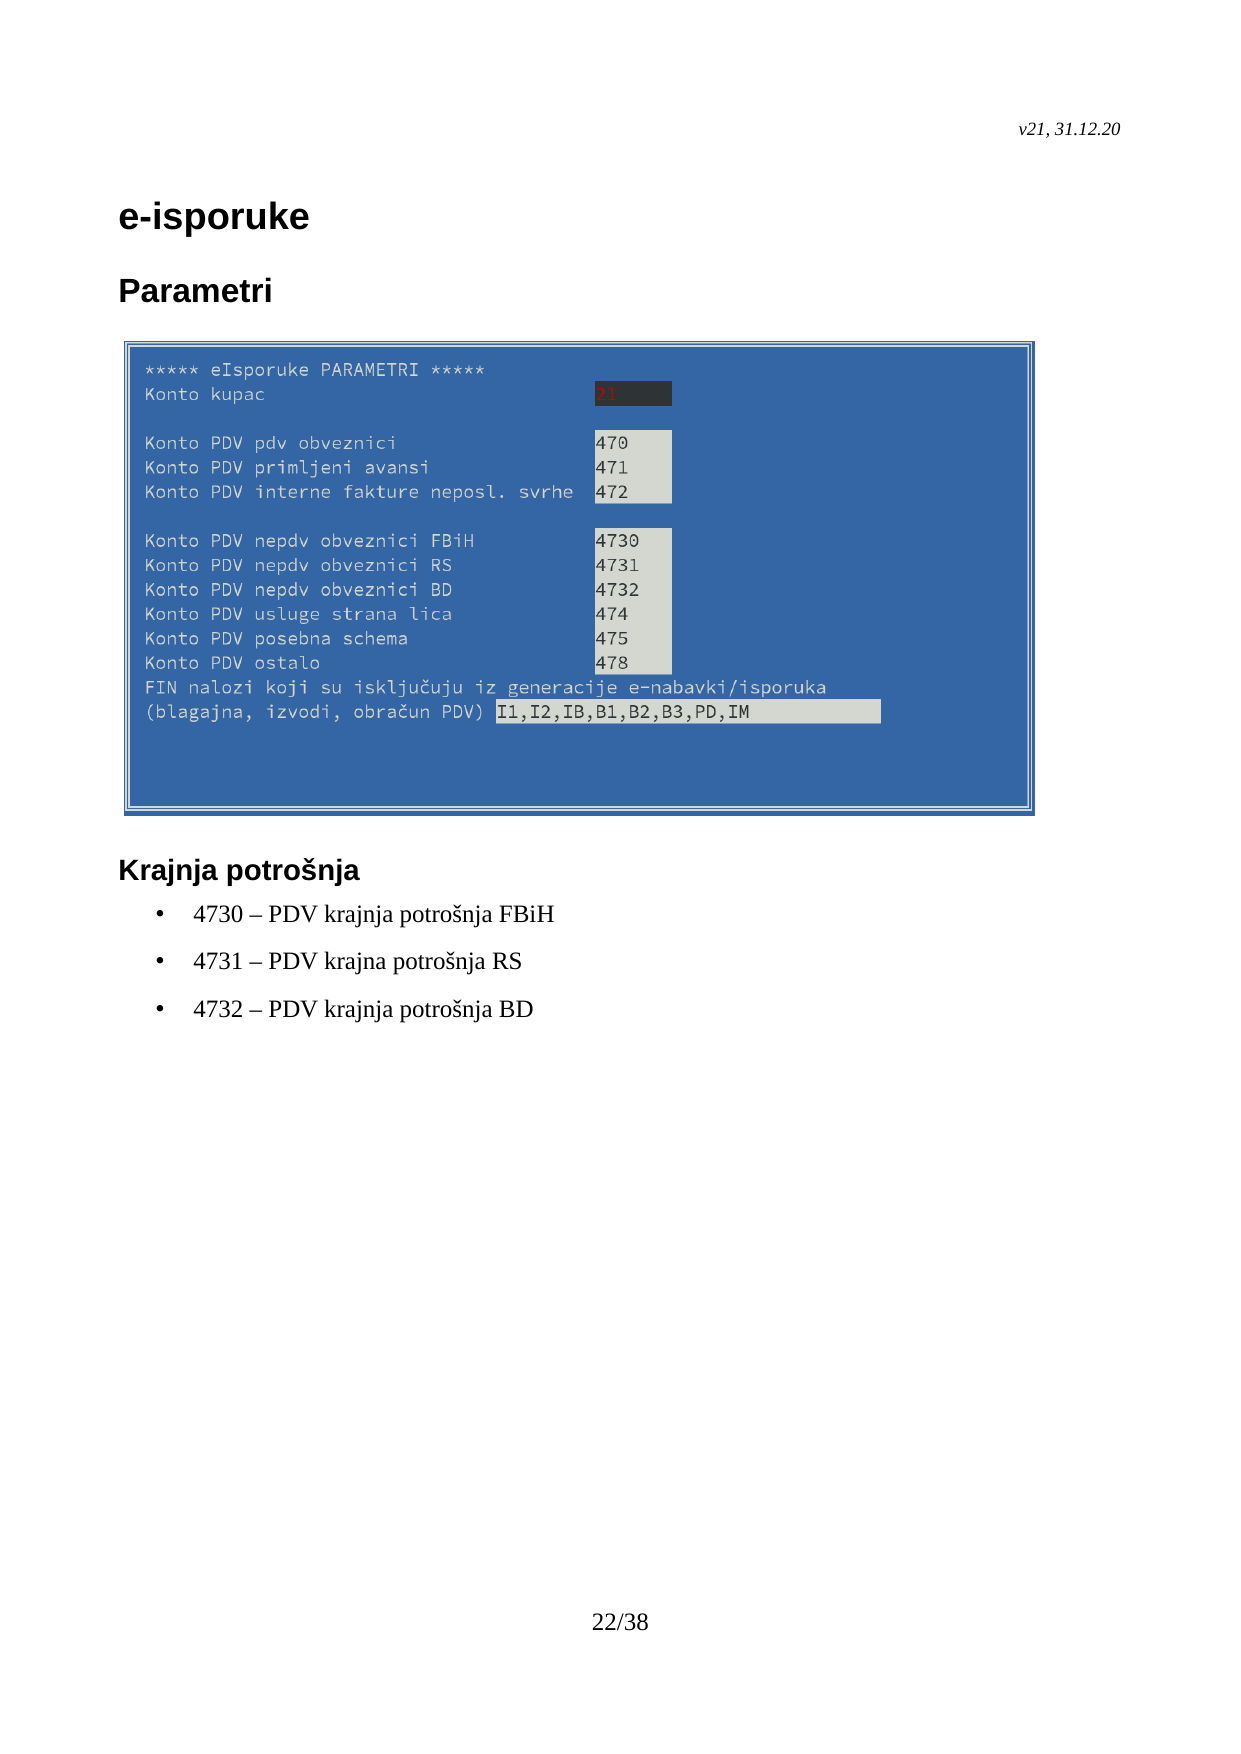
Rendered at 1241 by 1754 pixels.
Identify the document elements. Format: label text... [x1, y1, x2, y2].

list 4732 – PDV krajnja potrošnja BD [156, 994, 1122, 1023]
list 4730 – PDV krajnja potrošnja FBiH [156, 899, 1122, 928]
list 4731 – PDV krajna potrošnja RS [156, 946, 1122, 975]
subtitle Parametri [118, 271, 1122, 310]
subtitle Krajnja potrošnja [118, 853, 1122, 886]
subtitle e-isporuke [118, 194, 1122, 238]
picture [124, 341, 1035, 816]
